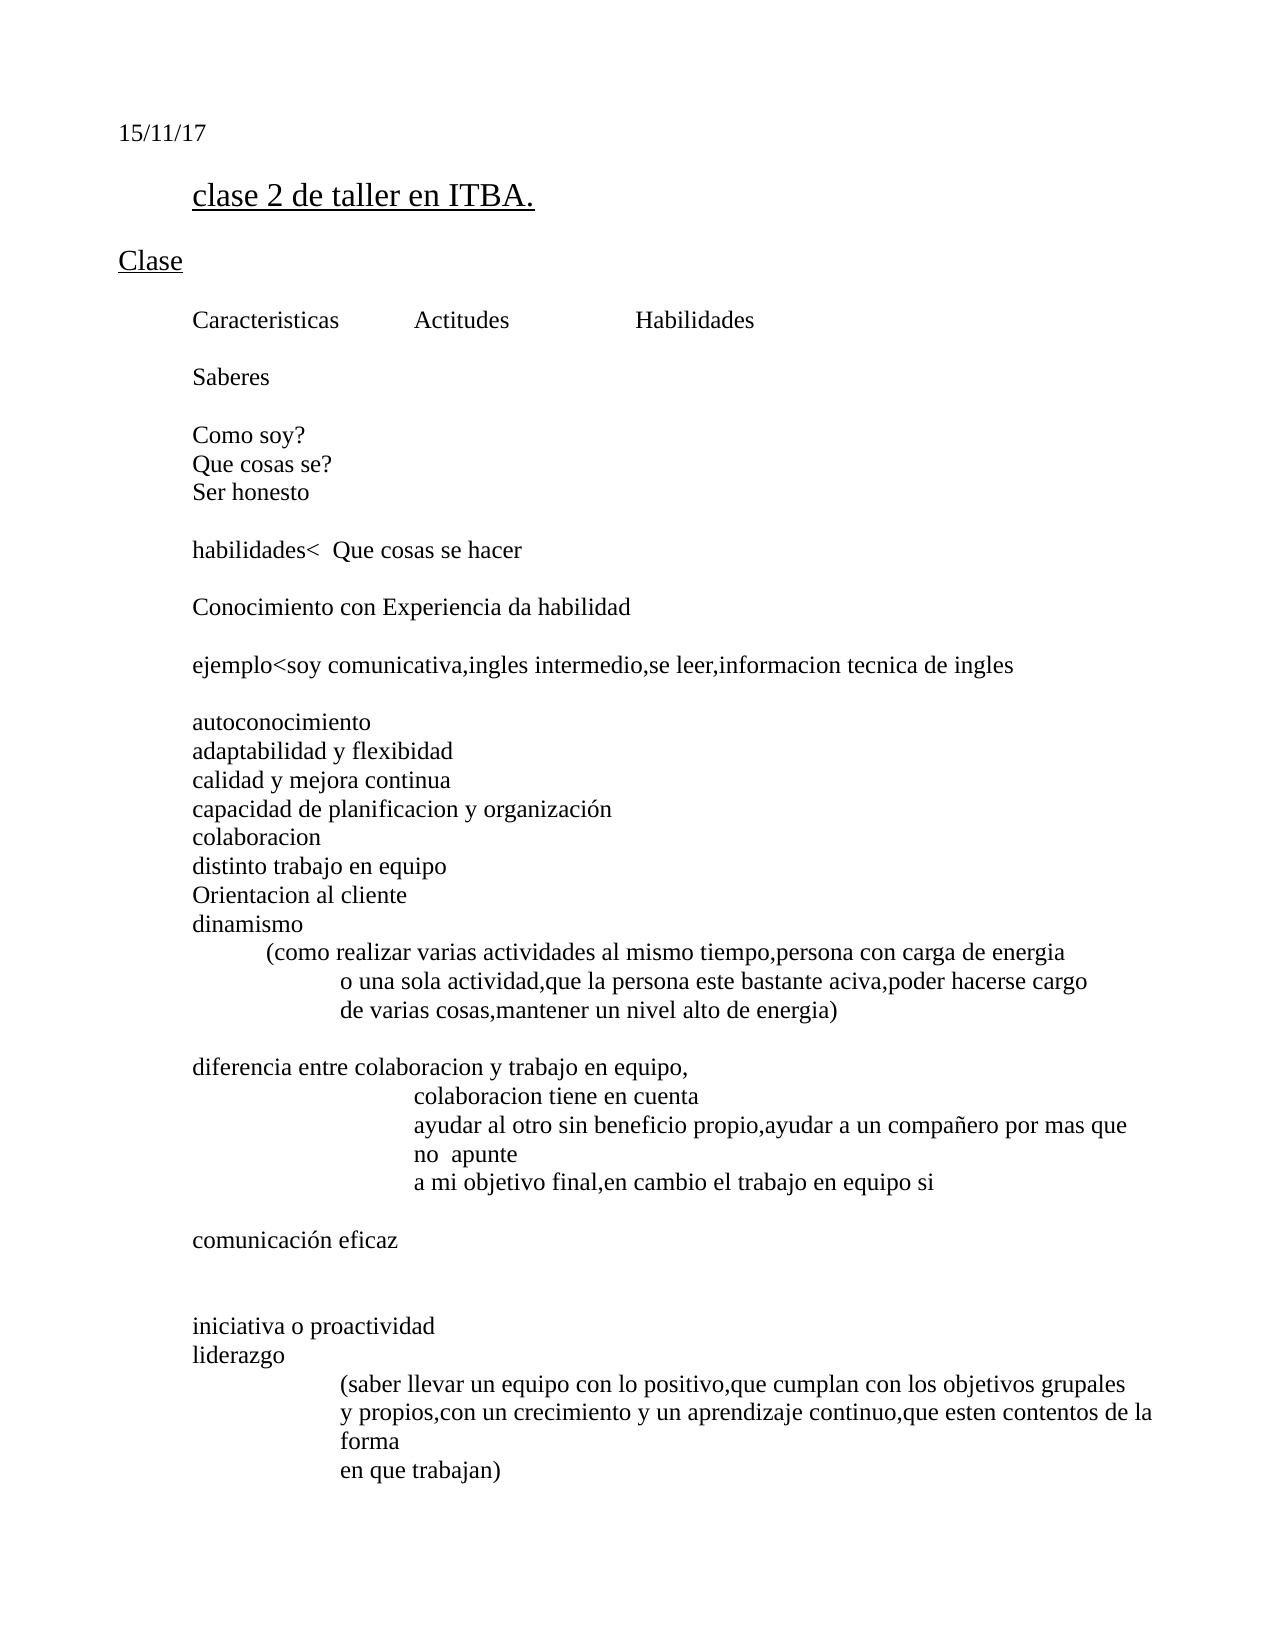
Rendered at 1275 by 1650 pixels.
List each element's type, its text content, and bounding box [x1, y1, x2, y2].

text liderazgo [118, 1340, 1157, 1369]
text calidad y mejora continua [118, 765, 1157, 794]
text habilidades< Que cosas se hacer [118, 535, 1157, 564]
text iniciativa o proactividad [118, 1311, 1157, 1340]
text Orientacion al cliente [118, 880, 1157, 909]
text ayudar al otro sin beneficio propio,ayudar a un compañero por mas que no apunte [118, 1110, 1157, 1167]
text y propios,con un crecimiento y un aprendizaje continuo,que esten contentos de la forma [118, 1397, 1157, 1455]
text Que cosas se? [118, 449, 1157, 477]
text colaboracion [118, 822, 1157, 851]
text Ser honesto [118, 477, 1157, 506]
text colaboracion tiene en cuenta [118, 1081, 1157, 1110]
text distinto trabajo en equipo [118, 851, 1157, 880]
text a mi objetivo final,en cambio el trabajo en equipo si [118, 1167, 1157, 1196]
text autoconocimiento [118, 707, 1157, 736]
text clase 2 de taller en ITBA. [118, 176, 1157, 214]
text en que trabajan) [118, 1455, 1157, 1484]
text dinamismo [118, 909, 1157, 937]
text ejemplo<soy comunicativa,ingles intermedio,se leer,informacion tecnica de ingles [118, 650, 1157, 679]
text 15/11/17 [118, 118, 1157, 147]
text capacidad de planificacion y organización [118, 794, 1157, 822]
text Saberes [118, 362, 1157, 391]
text comunicación eficaz [118, 1225, 1157, 1254]
text (saber llevar un equipo con lo positivo,que cumplan con los objetivos grupales [118, 1369, 1157, 1397]
text de varias cosas,mantener un nivel alto de energia) [118, 995, 1157, 1024]
text (como realizar varias actividades al mismo tiempo,persona con carga de energia [118, 937, 1157, 966]
text Conocimiento con Experiencia da habilidad [118, 592, 1157, 621]
text Como soy? [118, 420, 1157, 449]
text adaptabilidad y flexibidad [118, 736, 1157, 765]
text diferencia entre colaboracion y trabajo en equipo, [118, 1052, 1157, 1081]
text Caracteristicas Actitudes Habilidades [118, 305, 1157, 334]
text o una sola actividad,que la persona este bastante aciva,poder hacerse cargo [118, 966, 1157, 995]
text Clase [118, 243, 1157, 276]
